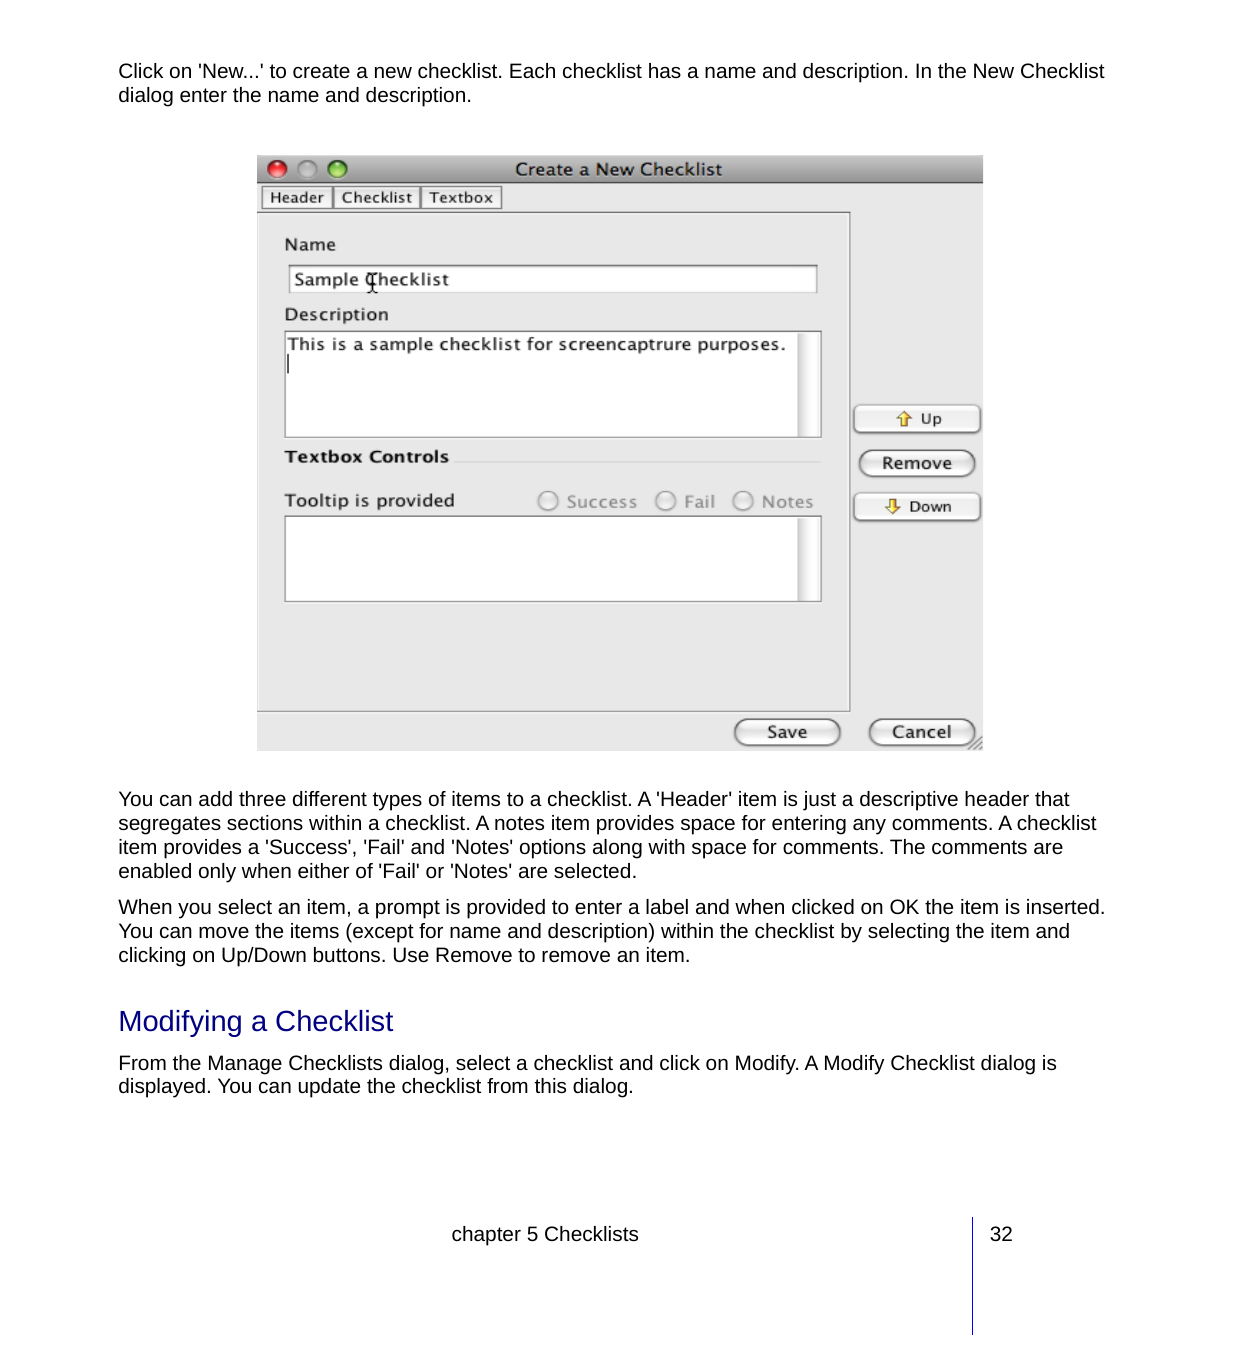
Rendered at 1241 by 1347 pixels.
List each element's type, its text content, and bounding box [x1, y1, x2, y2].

text Click on 'New...' to create a new checklist. Each checklist has a name and description. In the New Checklist dialog enter the name and description. [118, 59, 1122, 107]
text When you select an item, a prompt is provided to enter a label and when clicked on OK the item is inserted. You can move the items (except for name and description) within the checklist by selecting the item and clicking on Up/Down buttons. Use Remove to remove an item. [118, 895, 1122, 967]
text From the Manage Checklists dialog, select a checklist and click on Modify. A Modify Checklist dialog is displayed. You can update the checklist from this dialog. [118, 1050, 1122, 1098]
subtitle Modifying a Checklist [118, 1004, 1122, 1038]
picture [257, 155, 984, 751]
text You can add three different types of items to a checklist. A 'Header' item is just a descriptive header that segregates sections within a checklist. A notes item provides space for entering any comments. A checklist item provides a 'Success', 'Fail' and 'Notes' options along with space for comments. The comments are enabled only when either of 'Fail' or 'Notes' are selected. [118, 787, 1122, 882]
